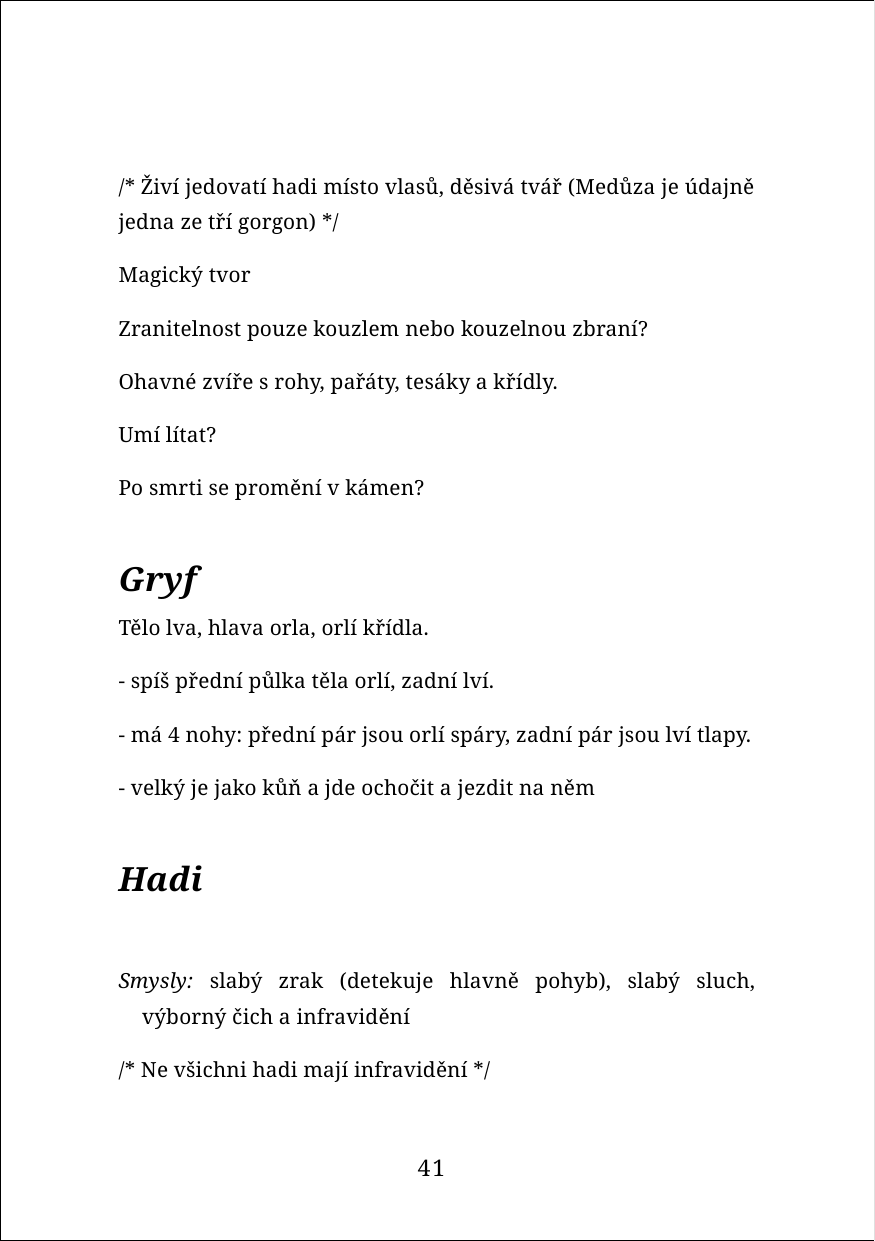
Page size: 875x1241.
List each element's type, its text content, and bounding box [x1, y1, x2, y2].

text Umí lítat? [118, 420, 756, 449]
text Tělo lva, hlava orla, orlí křídla. [118, 613, 756, 642]
text - spíš přední půlka těla orlí, zadní lví. [118, 667, 756, 695]
text - velký je jako kůň a jde ochočit a jezdit na něm [118, 773, 756, 802]
text Ohavné zvíře s rohy, pařáty, tesáky a křídly. [118, 367, 756, 395]
subtitle Gryf [118, 556, 756, 602]
text Po smrti se promění v kámen? [118, 473, 756, 502]
text /* Živí jedovatí hadi místo vlasů, děsivá tvář (Medůza je údajně jedna ze tří gorgon) */ [118, 172, 756, 236]
text /* Ne všichni hadi mají infravidění */ [118, 1055, 756, 1083]
text Zranitelnost pouze kouzlem nebo kouzelnou zbraní? [118, 314, 756, 342]
text - má 4 nohy: přední pár jsou orlí spáry, zadní pár jsou lví tlapy. [118, 720, 756, 748]
subtitle Hadi [118, 856, 756, 901]
text Smysly: slabý zrak (detekuje hlavně pohyb), slabý sluch, výborný čich a infravidění [118, 966, 756, 1030]
text Magický tvor [118, 261, 756, 289]
